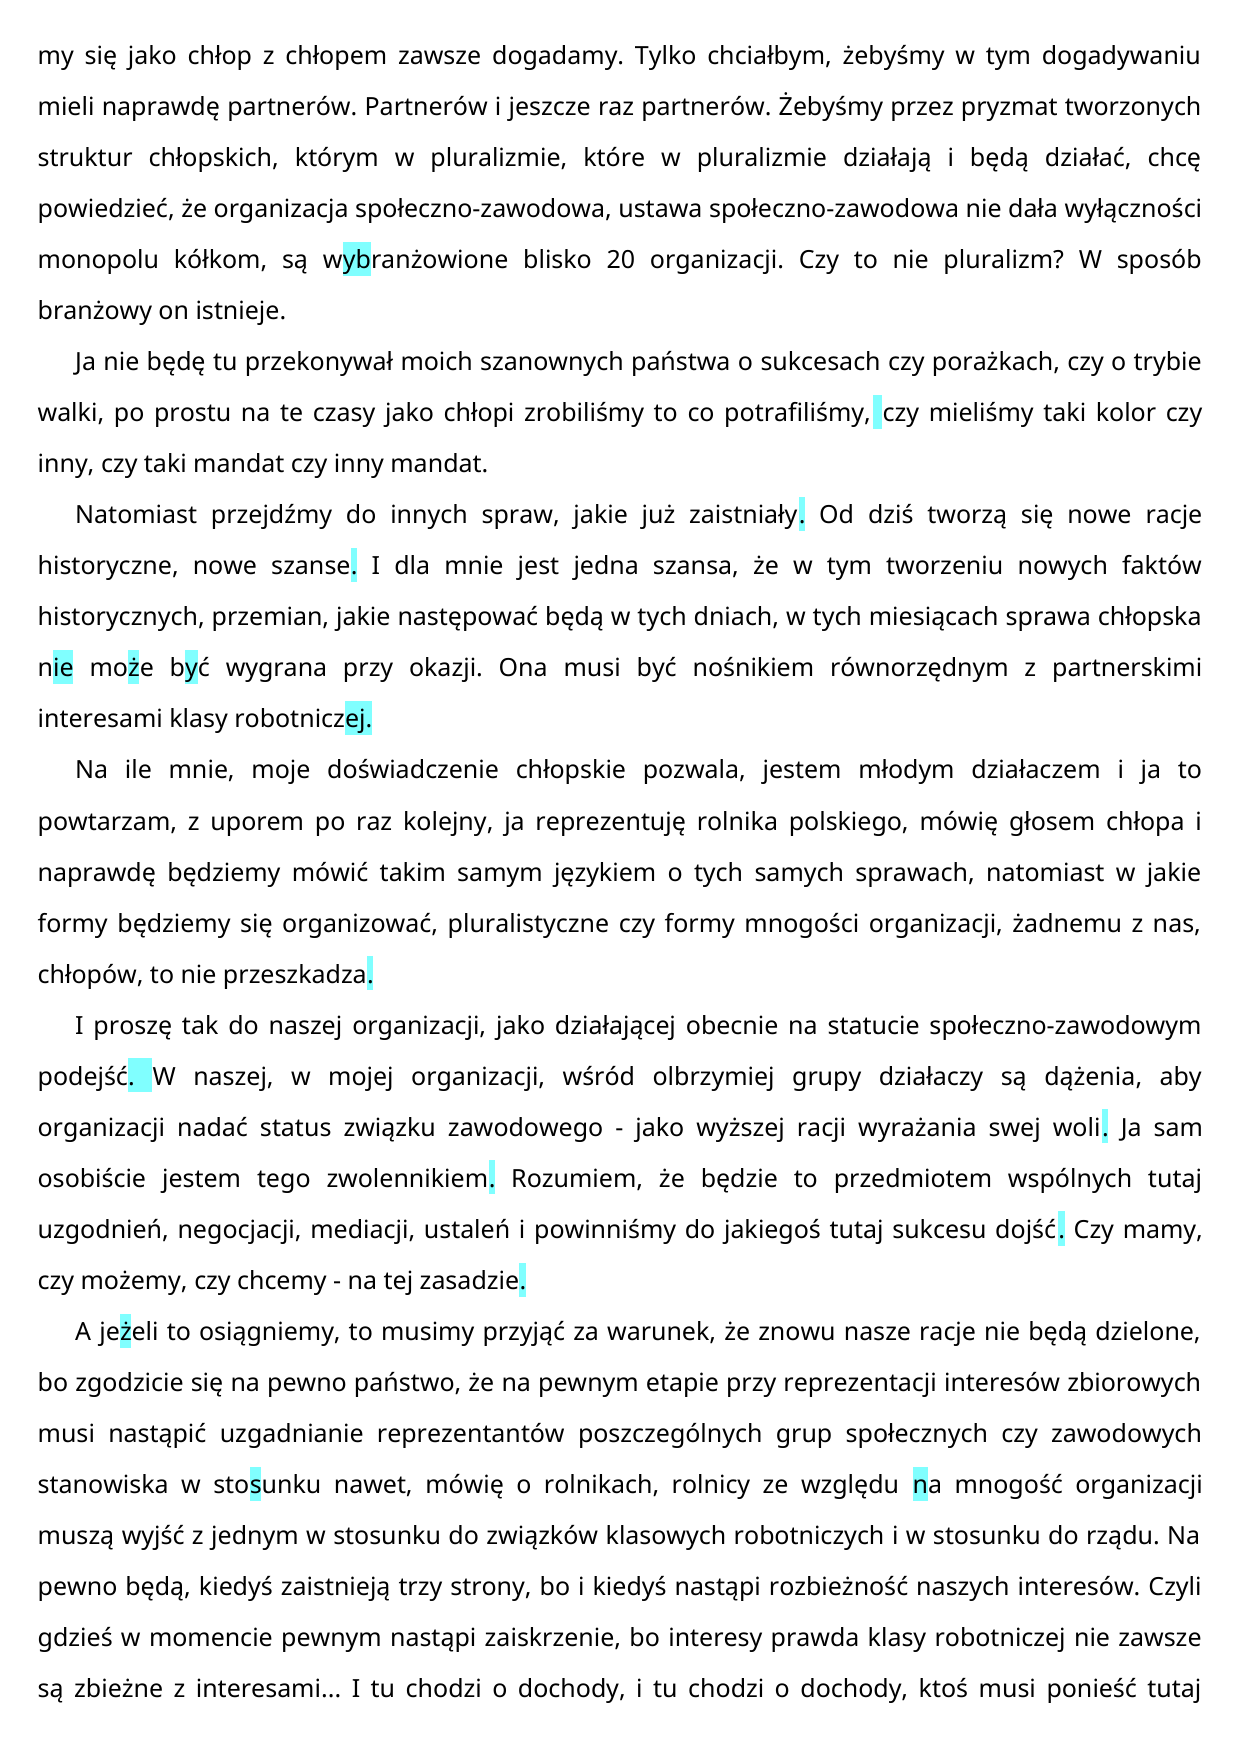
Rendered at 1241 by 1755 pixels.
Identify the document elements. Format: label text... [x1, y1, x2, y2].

text Ja nie będę tu przekonywał moich szanownych państwa o sukcesach czy porażkach, czy o trybie walki, po prostu na te czasy jako chłopi zrobiliśmy to co potrafiliśmy, czy mieliśmy taki kolor czy inny, czy taki mandat czy inny mandat. [37, 344, 1203, 480]
text A jeżeli to osiągniemy, to musimy przyjąć za warunek, że znowu nasze racje nie będą dzielone, bo zgodzicie się na pewno państwo, że na pewnym etapie przy reprezentacji interesów zbiorowych musi nastąpić uzgadnianie reprezentantów poszczególnych grup społecznych czy zawodowych stanowiska w stosunku nawet, mówię o rolnikach, rolnicy ze względu na mnogość organizacji muszą wyjść z jednym w stosunku do związków klasowych robotniczych i w stosunku do rządu. Na pewno będą, kiedyś zaistnieją trzy strony, bo i kiedyś nastąpi rozbieżność naszych interesów. Czyli gdzieś w momencie pewnym nastąpi zaiskrzenie, bo interesy prawda klasy robotniczej nie zawsze są zbieżne z interesami... I tu chodzi o dochody, i tu chodzi o dochody, ktoś musi ponieść tutaj [37, 1313, 1203, 1705]
text my się jako chłop z chłopem zawsze dogadamy. Tylko chciałbym, żebyśmy w tym dogadywaniu mieli naprawdę partnerów. Partnerów i jeszcze raz partnerów. Żebyśmy przez pryzmat tworzonych struktur chłopskich, którym w pluralizmie, które w pluralizmie działają i będą działać, chcę powiedzieć, że organizacja społeczno-zawodowa, ustawa społeczno-zawodowa nie dała wyłączności monopolu kółkom, są wybranżowione blisko 20 organizacji. Czy to nie pluralizm? W sposób branżowy on istnieje. [37, 37, 1203, 327]
text I proszę tak do naszej organizacji, jako działającej obecnie na statucie społeczno-zawodowym podejść. W naszej, w mojej organizacji, wśród olbrzymiej grupy działaczy są dążenia, aby organizacji nadać status związku zawodowego - jako wyższej racji wyrażania swej woli. Ja sam osobiście jestem tego zwolennikiem. Rozumiem, że będzie to przedmiotem wspólnych tutaj uzgodnień, negocjacji, mediacji, ustaleń i powinniśmy do jakiegoś tutaj sukcesu dojść. Czy mamy, czy możemy, czy chcemy - na tej zasadzie. [37, 1007, 1203, 1297]
text Na ile mnie, moje doświadczenie chłopskie pozwala, jestem młodym działaczem i ja to powtarzam, z uporem po raz kolejny, ja reprezentuję rolnika polskiego, mówię głosem chłopa i naprawdę będziemy mówić takim samym językiem o tych samych sprawach, natomiast w jakie formy będziemy się organizować, pluralistyczne czy formy mnogości organizacji, żadnemu z nas, chłopów, to nie przeszkadza. [37, 752, 1203, 990]
text Natomiast przejdźmy do innych spraw, jakie już zaistniały. Od dziś tworzą się nowe racje historyczne, nowe szanse. I dla mnie jest jedna szansa, że w tym tworzeniu nowych faktów historycznych, przemian, jakie następować będą w tych dniach, w tych miesiącach sprawa chłopska nie może być wygrana przy okazji. Ona musi być nośnikiem równorzędnym z partnerskimi interesami klasy robotniczej. [37, 497, 1203, 735]
